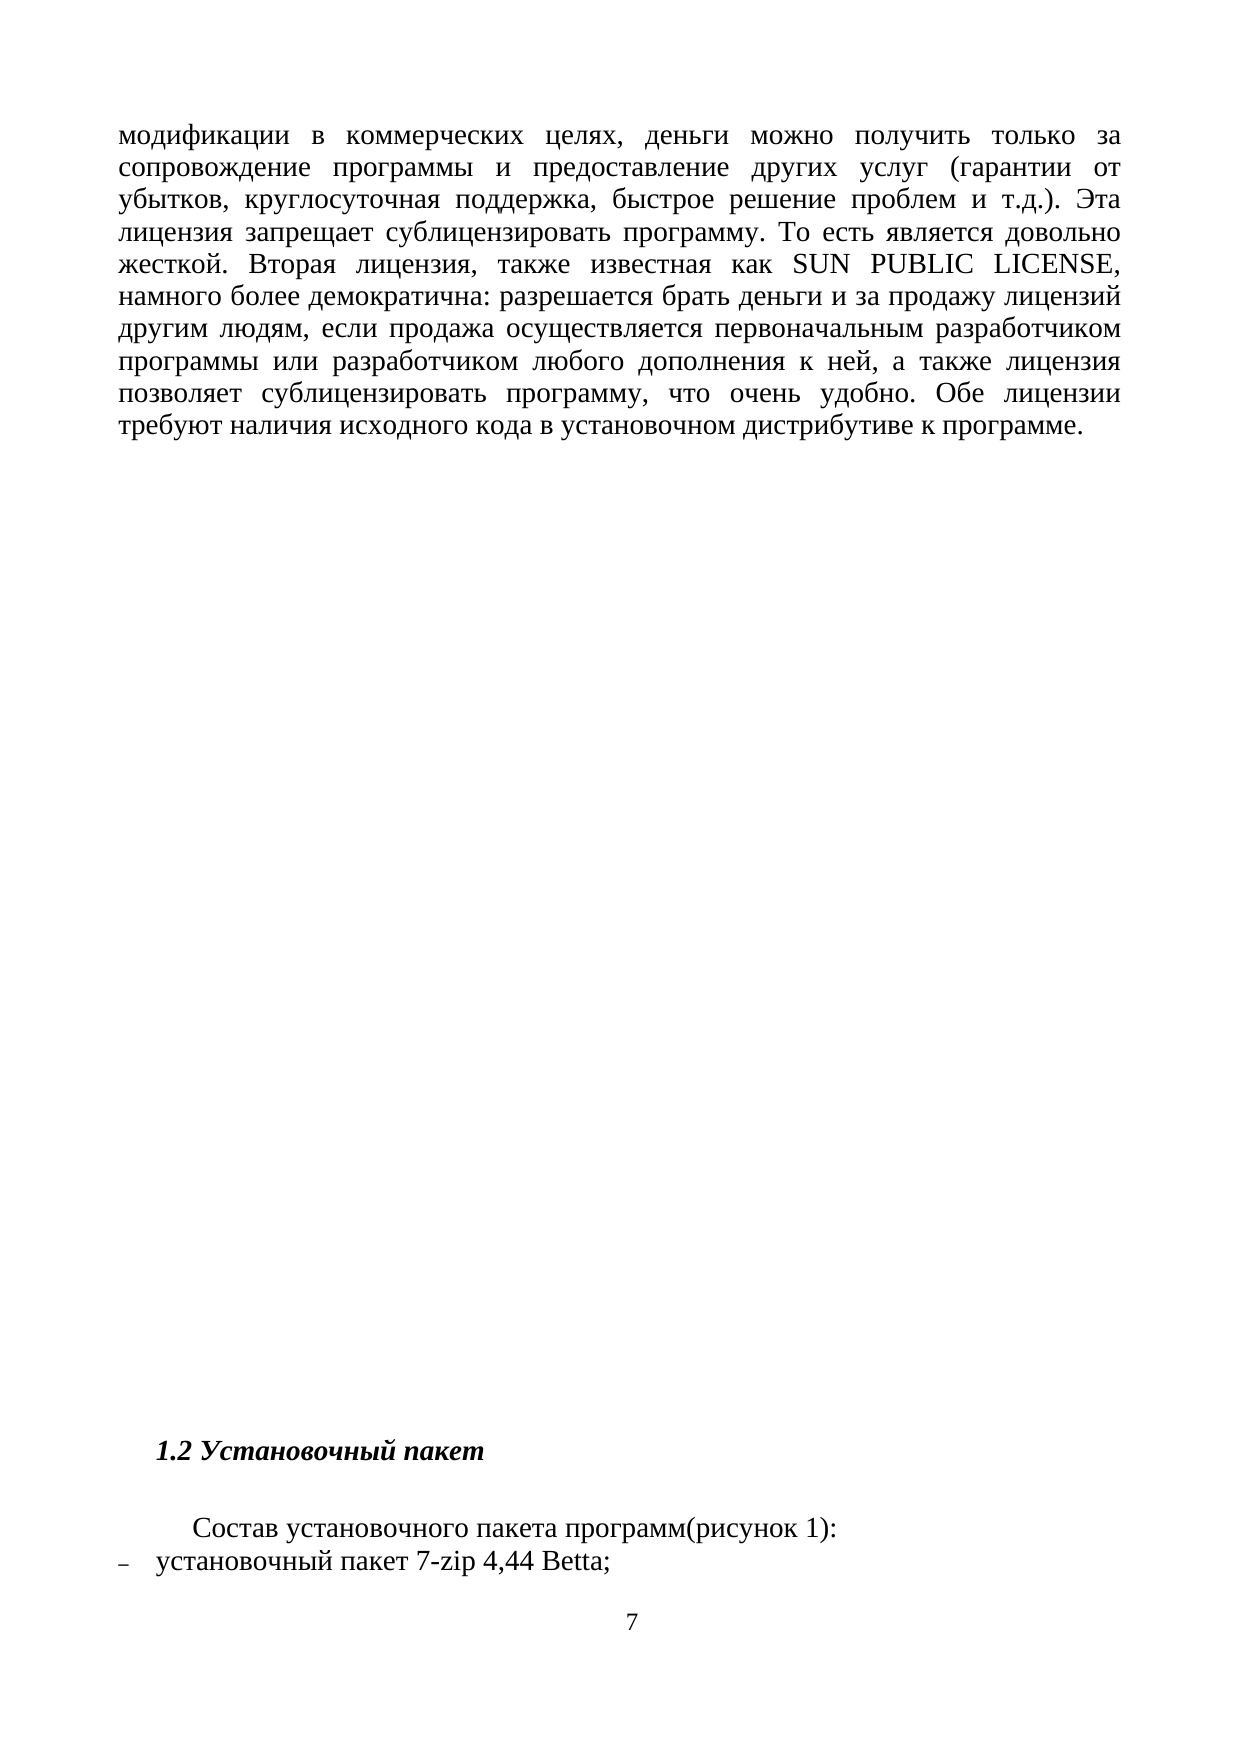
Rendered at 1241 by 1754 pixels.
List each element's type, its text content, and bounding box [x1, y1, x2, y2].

text модификации в коммерческих целях, деньги можно получить только за сопровождение программы и предоставление других услуг (гарантии от убытков, круглосуточная поддержка, быстрое решение проблем и т.д.). Эта лицензия запрещает сублицензировать программу. То есть является довольно жесткой. Вторая лицензия, также известная как SUN PUBLIC LICENSE, намного более демократична: разрешается брать деньги и за продажу лицензий другим людям, если продажа осуществляется первоначальным разработчиком программы или разработчиком любого дополнения к ней, а также лицензия позволяет сублицензировать программу, что очень удобно. Обе лицензии требуют наличия исходного кода в установочном дистрибутиве к программе. [118, 118, 1122, 441]
subtitle 1.2 Установочный пакет [118, 1435, 1122, 1467]
text Состав установочного пакета программ(рисунок 1): [118, 1512, 1122, 1544]
list установочный пакет 7-zip 4,44 Betta; [118, 1544, 1122, 1576]
